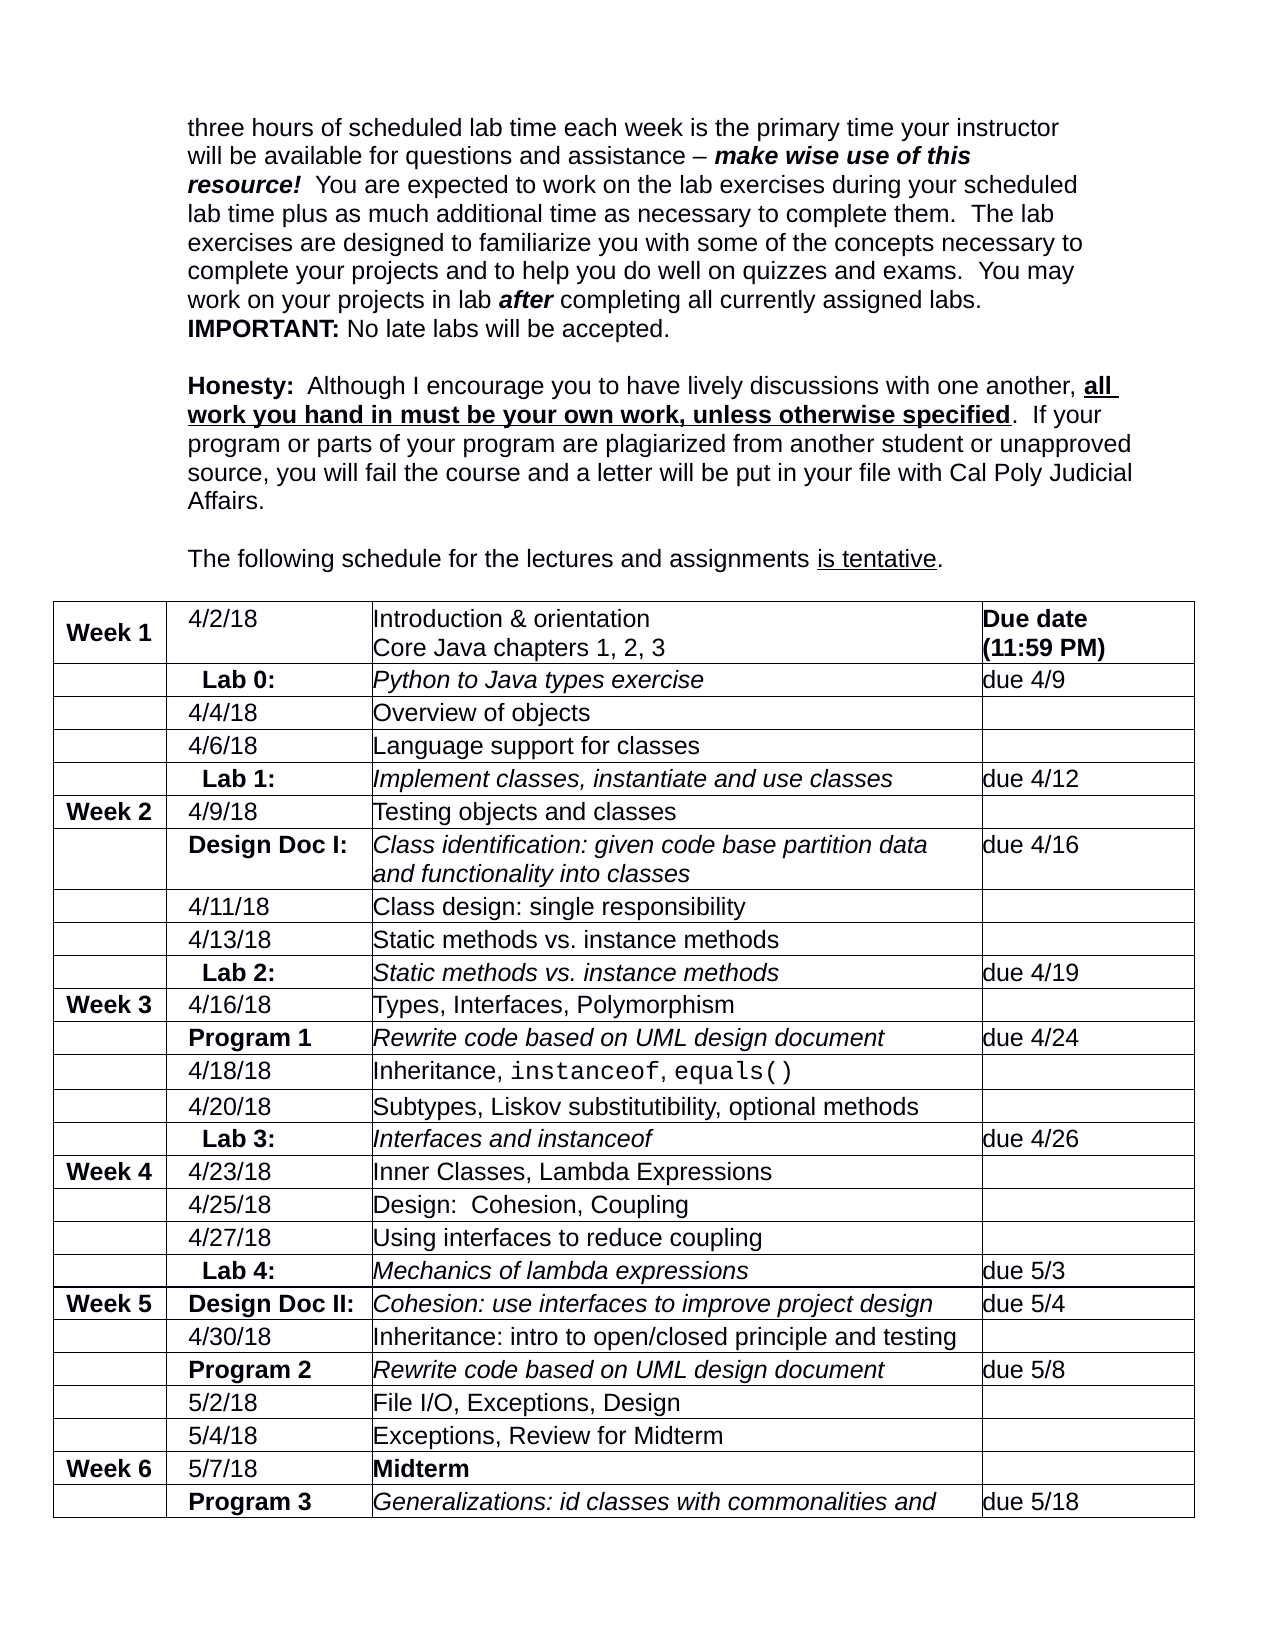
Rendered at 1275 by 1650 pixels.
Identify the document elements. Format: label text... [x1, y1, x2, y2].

table_cell Generalizations: id classes with commonalities and [373, 1485, 982, 1517]
table_cell Mechanics of lambda expressions [373, 1255, 982, 1286]
text IMPORTANT: No late labs will be accepted. [187, 314, 1087, 342]
table_cell 4/16/18 [167, 989, 372, 1021]
table_cell [54, 1255, 166, 1286]
table_cell Lab 2: [167, 956, 372, 988]
table_cell [54, 763, 166, 794]
table_header Introduction & orientation Core Java chapters 1, 2, 3 [373, 602, 982, 663]
table_cell [54, 1222, 166, 1253]
table_header Due date (11:59 PM) [983, 602, 1194, 663]
table_cell Program 3 [167, 1485, 372, 1517]
table_cell [983, 1419, 1194, 1451]
table_cell Inheritance, instanceof, equals() [373, 1055, 982, 1089]
table_cell Inheritance: intro to open/closed principle and testing [373, 1320, 982, 1352]
table_cell due 5/8 [983, 1353, 1194, 1385]
table_cell due 4/12 [983, 763, 1194, 794]
table_cell Static methods vs. instance methods [373, 923, 982, 955]
table_cell 4/25/18 [167, 1189, 372, 1221]
table_cell 4/23/18 [167, 1156, 372, 1188]
table_cell Python to Java types exercise [373, 664, 982, 696]
table_cell Using interfaces to reduce coupling [373, 1222, 982, 1253]
table_cell Week 5 [54, 1288, 166, 1319]
table_cell [983, 697, 1194, 729]
table_cell [983, 1320, 1194, 1352]
table_cell Exceptions, Review for Midterm [373, 1419, 982, 1451]
table_cell [54, 1055, 166, 1089]
table_cell 4/9/18 [167, 796, 372, 827]
table_cell [54, 730, 166, 762]
table_cell [54, 1123, 166, 1155]
table_header Week 1 [54, 602, 166, 663]
table_cell due 5/3 [983, 1255, 1194, 1286]
table_cell [54, 1022, 166, 1054]
table_cell [54, 697, 166, 729]
table_cell [983, 890, 1194, 922]
table_cell due 4/24 [983, 1022, 1194, 1054]
table_cell Design Doc II: [167, 1288, 372, 1319]
table_cell [54, 829, 166, 889]
table_cell [983, 796, 1194, 827]
table_cell 5/4/18 [167, 1419, 372, 1451]
table_cell Midterm [373, 1452, 982, 1484]
text Honesty: Although I encourage you to have lively discussions with one another, all work you hand in must be your own work, unless otherwise specified. If your program or parts of your program are plagiarized from another student or unapproved source, you will fail the course and a letter will be put in your file with Cal Poly Judicial Affairs. [187, 371, 1162, 515]
table_cell Lab 4: [167, 1255, 372, 1286]
table_cell Program 2 [167, 1353, 372, 1385]
table_cell 4/6/18 [167, 730, 372, 762]
table_cell Subtypes, Liskov substitutibility, optional methods [373, 1090, 982, 1122]
table_cell due 4/19 [983, 956, 1194, 988]
table_cell [983, 1452, 1194, 1484]
table_cell [983, 923, 1194, 955]
table_cell Class identification: given code base partition data and functionality into classes [373, 829, 982, 889]
table_cell Cohesion: use interfaces to improve project design [373, 1288, 982, 1319]
table_cell 4/11/18 [167, 890, 372, 922]
table_cell 4/13/18 [167, 923, 372, 955]
table_cell Design Doc I: [167, 829, 372, 889]
table_cell [983, 1189, 1194, 1221]
table_cell due 5/18 [983, 1485, 1194, 1517]
text The following schedule for the lectures and assignments is tentative. [187, 544, 1162, 572]
table_cell [983, 1386, 1194, 1418]
table_cell Class design: single responsibility [373, 890, 982, 922]
table_cell [54, 1419, 166, 1451]
table_cell due 4/9 [983, 664, 1194, 696]
table_cell [54, 956, 166, 988]
table_cell File I/O, Exceptions, Design [373, 1386, 982, 1418]
table_cell Week 2 [54, 796, 166, 827]
table_cell [54, 1189, 166, 1221]
table_cell Language support for classes [373, 730, 982, 762]
table_cell [983, 1222, 1194, 1253]
table_header 4/2/18 [167, 602, 372, 663]
table_cell Rewrite code based on UML design document [373, 1022, 982, 1054]
table_cell [983, 989, 1194, 1021]
table_cell 5/7/18 [167, 1452, 372, 1484]
table_cell Inner Classes, Lambda Expressions [373, 1156, 982, 1188]
table_cell Static methods vs. instance methods [373, 956, 982, 988]
table_cell [54, 1090, 166, 1122]
table_cell Lab 3: [167, 1123, 372, 1155]
table_cell 4/18/18 [167, 1055, 372, 1089]
table_cell due 4/16 [983, 829, 1194, 889]
table_cell 4/27/18 [167, 1222, 372, 1253]
table_cell [54, 890, 166, 922]
table_cell 4/4/18 [167, 697, 372, 729]
table_cell [983, 1156, 1194, 1188]
table_cell Implement classes, instantiate and use classes [373, 763, 982, 794]
table_cell Lab 1: [167, 763, 372, 794]
table_cell [54, 664, 166, 696]
table_cell [54, 1320, 166, 1352]
table_cell Week 4 [54, 1156, 166, 1188]
table_cell [983, 1055, 1194, 1089]
table_cell [983, 1090, 1194, 1122]
text three hours of scheduled lab time each week is the primary time your instructor will be available for questions and assistance – make wise use of this resource! You are expected to work on the lab exercises during your scheduled lab time plus as much additional time as necessary to complete them. The lab exercises are designed to familiarize you with some of the concepts necessary to complete your projects and to help you do well on quizzes and exams. You may work on your projects in lab after completing all currently assigned labs. [187, 112, 1087, 314]
table_cell due 5/4 [983, 1288, 1194, 1319]
table_cell Design: Cohesion, Coupling [373, 1189, 982, 1221]
table_cell [54, 1353, 166, 1385]
table_cell Week 3 [54, 989, 166, 1021]
table_cell [54, 1485, 166, 1517]
table_cell Rewrite code based on UML design document [373, 1353, 982, 1385]
table_cell Lab 0: [167, 664, 372, 696]
table_cell due 4/26 [983, 1123, 1194, 1155]
table_cell Interfaces and instanceof [373, 1123, 982, 1155]
table_cell 4/30/18 [167, 1320, 372, 1352]
table_cell Week 6 [54, 1452, 166, 1484]
table_cell Types, Interfaces, Polymorphism [373, 989, 982, 1021]
table_cell [54, 1386, 166, 1418]
table_cell [983, 730, 1194, 762]
table_cell [54, 923, 166, 955]
table_cell Testing objects and classes [373, 796, 982, 827]
table_cell Overview of objects [373, 697, 982, 729]
table_cell 4/20/18 [167, 1090, 372, 1122]
table_cell Program 1 [167, 1022, 372, 1054]
table_cell 5/2/18 [167, 1386, 372, 1418]
